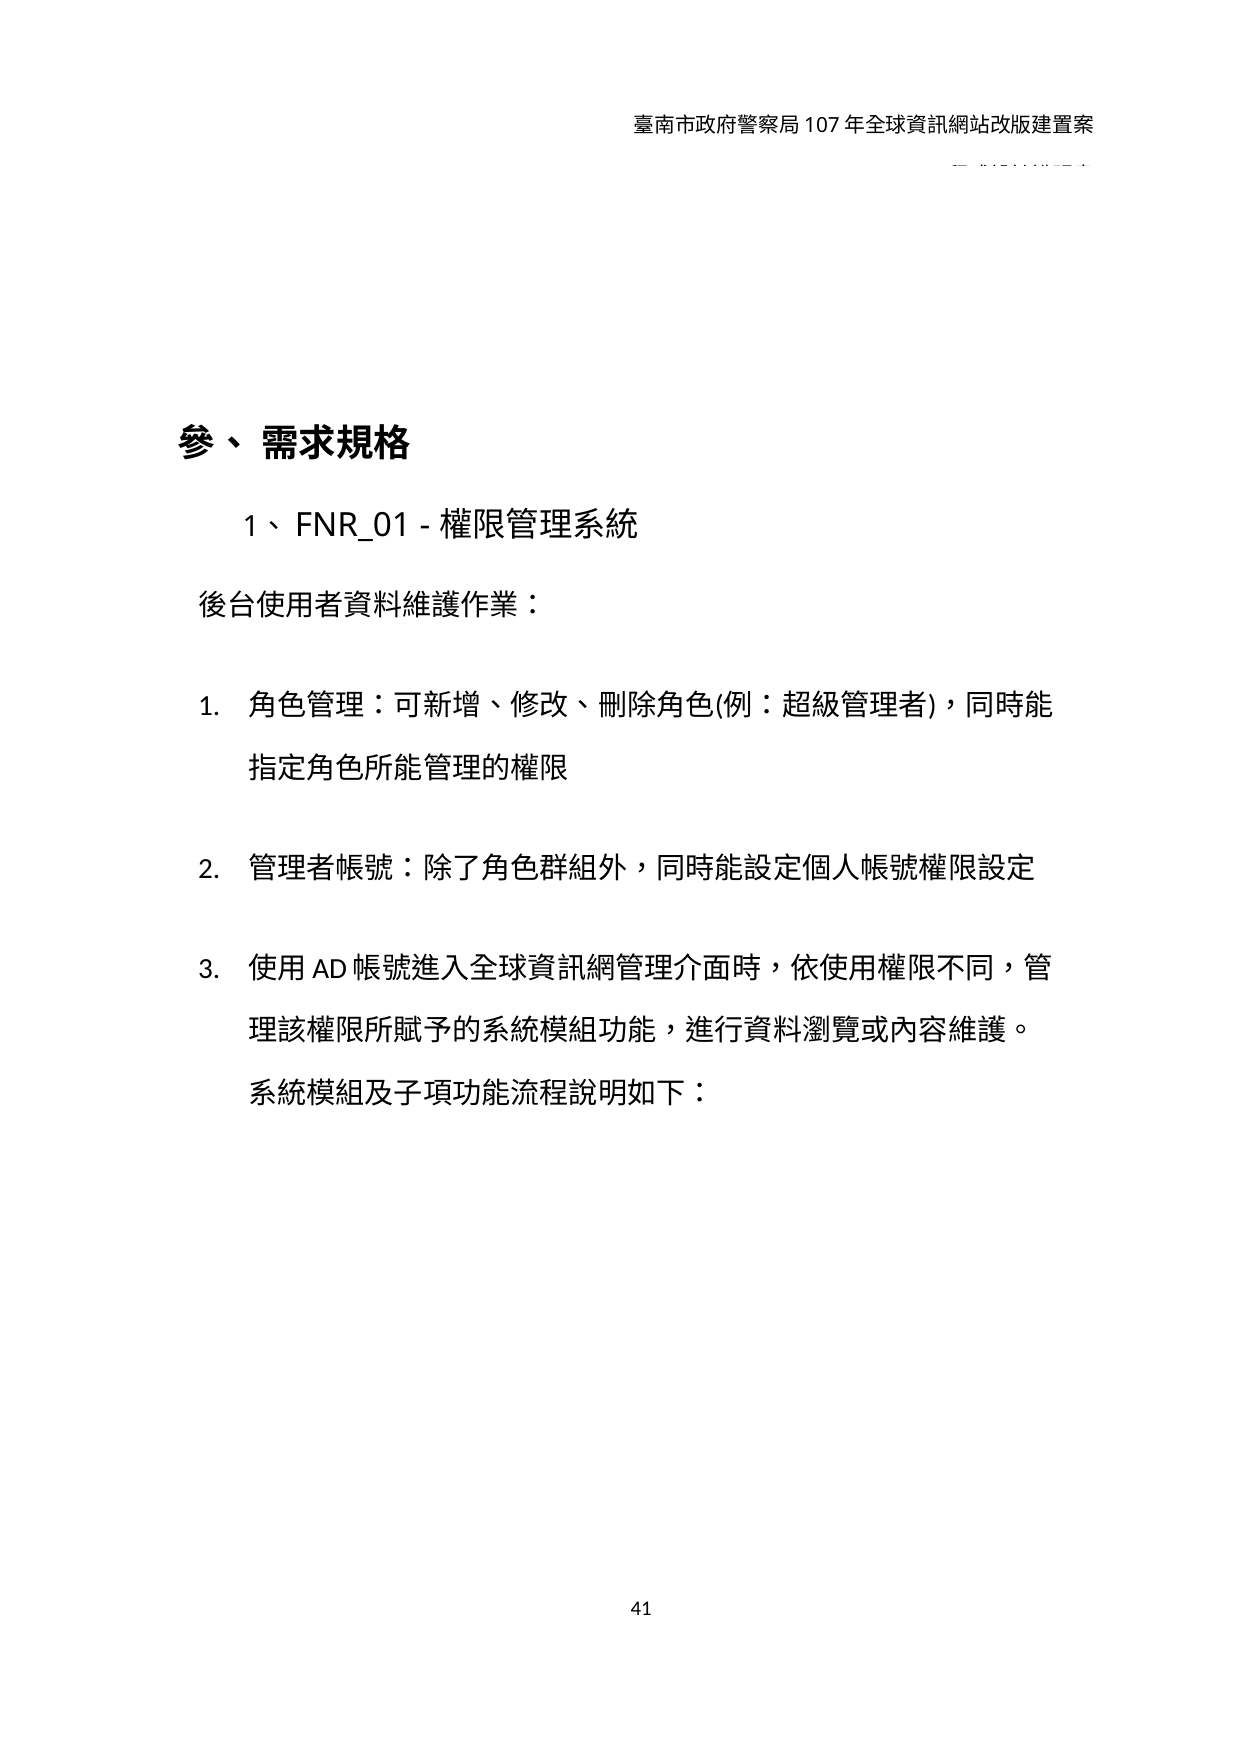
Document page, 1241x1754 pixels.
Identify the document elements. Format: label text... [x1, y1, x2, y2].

subtitle FNR_01 - 權限管理系統 [242, 480, 1063, 542]
list 管理者帳號：除了角色群組外，同時能設定個人帳號權限設定 [198, 824, 1063, 886]
text 後台使用者資料維護作業： [177, 561, 1063, 624]
subtitle 需求規格 [177, 399, 1063, 461]
list 角色管理：可新增、修改、刪除角色(例：超級管理者)，同時能指定角色所能管理的權限 [198, 661, 1063, 786]
list 使用AD帳號進入全球資訊網管理介面時，依使用權限不同，管理該權限所賦予的系統模組功能，進行資料瀏覽或內容維護。系統模組及子項功能流程說明如下： [198, 924, 1063, 1111]
